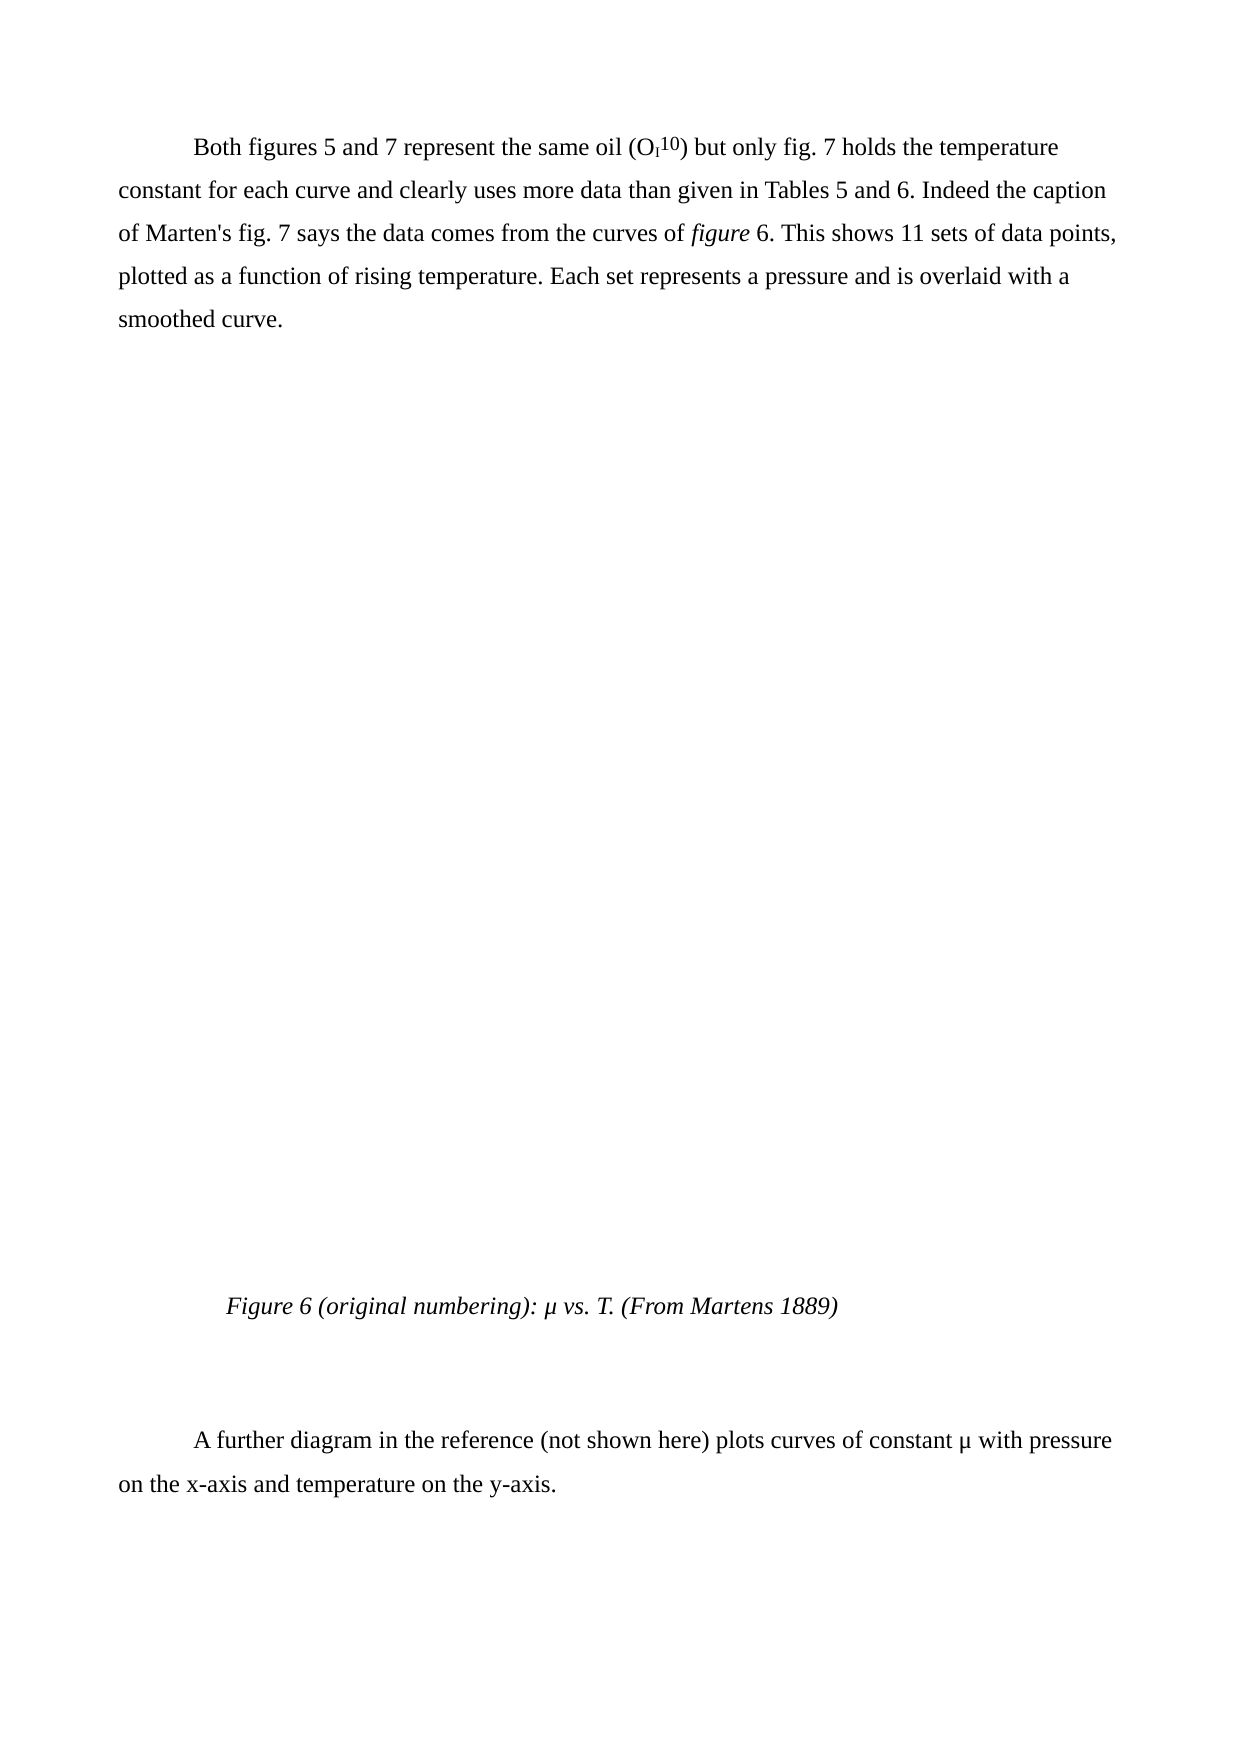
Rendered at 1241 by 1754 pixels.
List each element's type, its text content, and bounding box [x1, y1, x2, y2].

text Figure 6 (original numbering): μ vs. T. (From Martens 1889) [226, 439, 1049, 1320]
text A further diagram in the reference (not shown here) plots curves of constant μ with pressure on the x-axis and temperature on the y-axis. [118, 1426, 1122, 1497]
text Both figures 5 and 7 represent the same oil (OI10) but only fig. 7 holds the temperature constant for each curve and clearly uses more data than given in Tables 5 and 6. Indeed the caption of Marten's fig. 7 says the data comes from the curves of figure 6. This shows 11 sets of data points, plotted as a function of rising temperature. Each set represents a pressure and is overlaid with a smoothed curve. [118, 132, 1122, 333]
